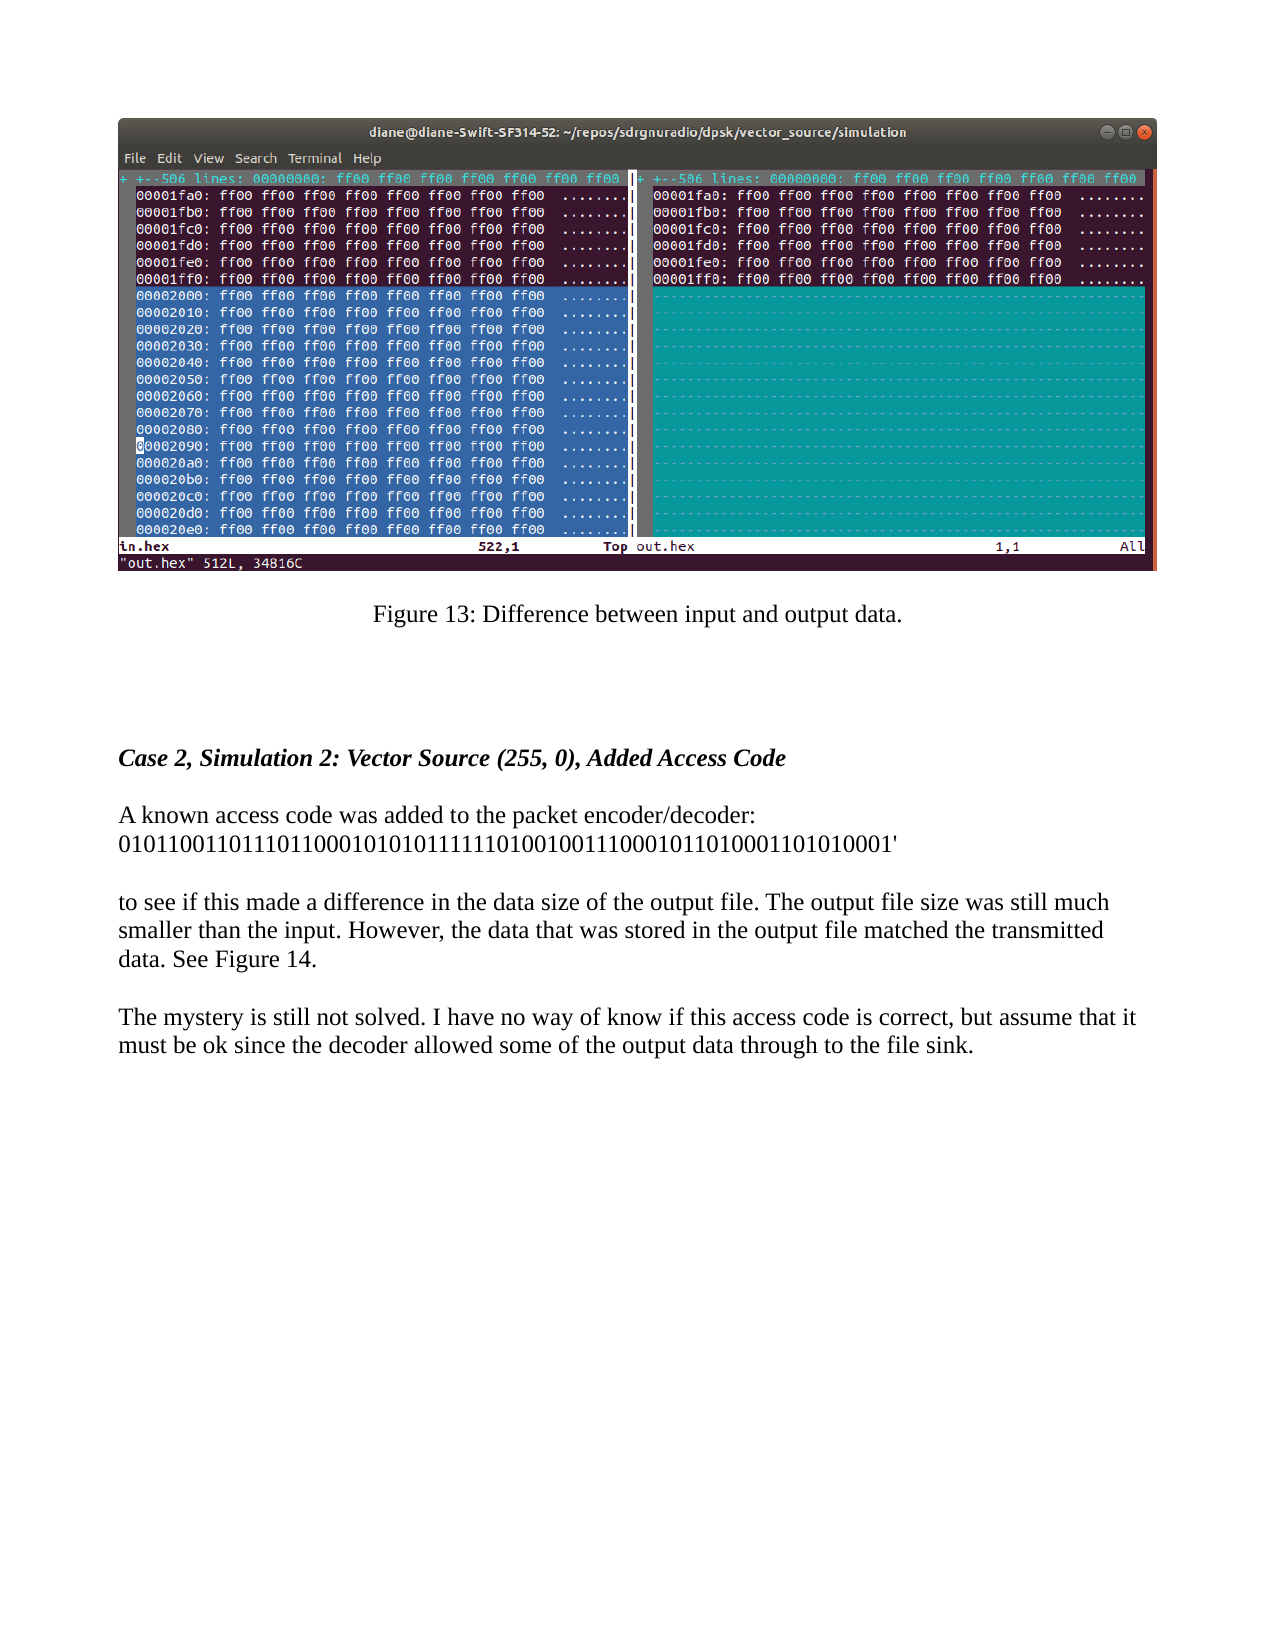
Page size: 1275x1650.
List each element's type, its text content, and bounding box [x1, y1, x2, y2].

text Case 2, Simulation 2: Vector Source (255, 0), Added Access Code [118, 743, 1157, 772]
text Figure 13: Difference between input and output data. [118, 599, 1157, 628]
text The mystery is still not solved. I have no way of know if this access code is correct, but assume that it must be ok since the decoder allowed some of the output data through to the file sink. [118, 1002, 1157, 1059]
text A known access code was added to the packet encoder/decoder: 010110011011101100010101011111101001001110001011010001101010001' [118, 800, 1157, 858]
text to see if this made a difference in the data size of the output file. The output file size was still much smaller than the input. However, the data that was stored in the output file matched the transmitted data. See Figure 14. [118, 887, 1157, 973]
picture [118, 118, 1157, 571]
